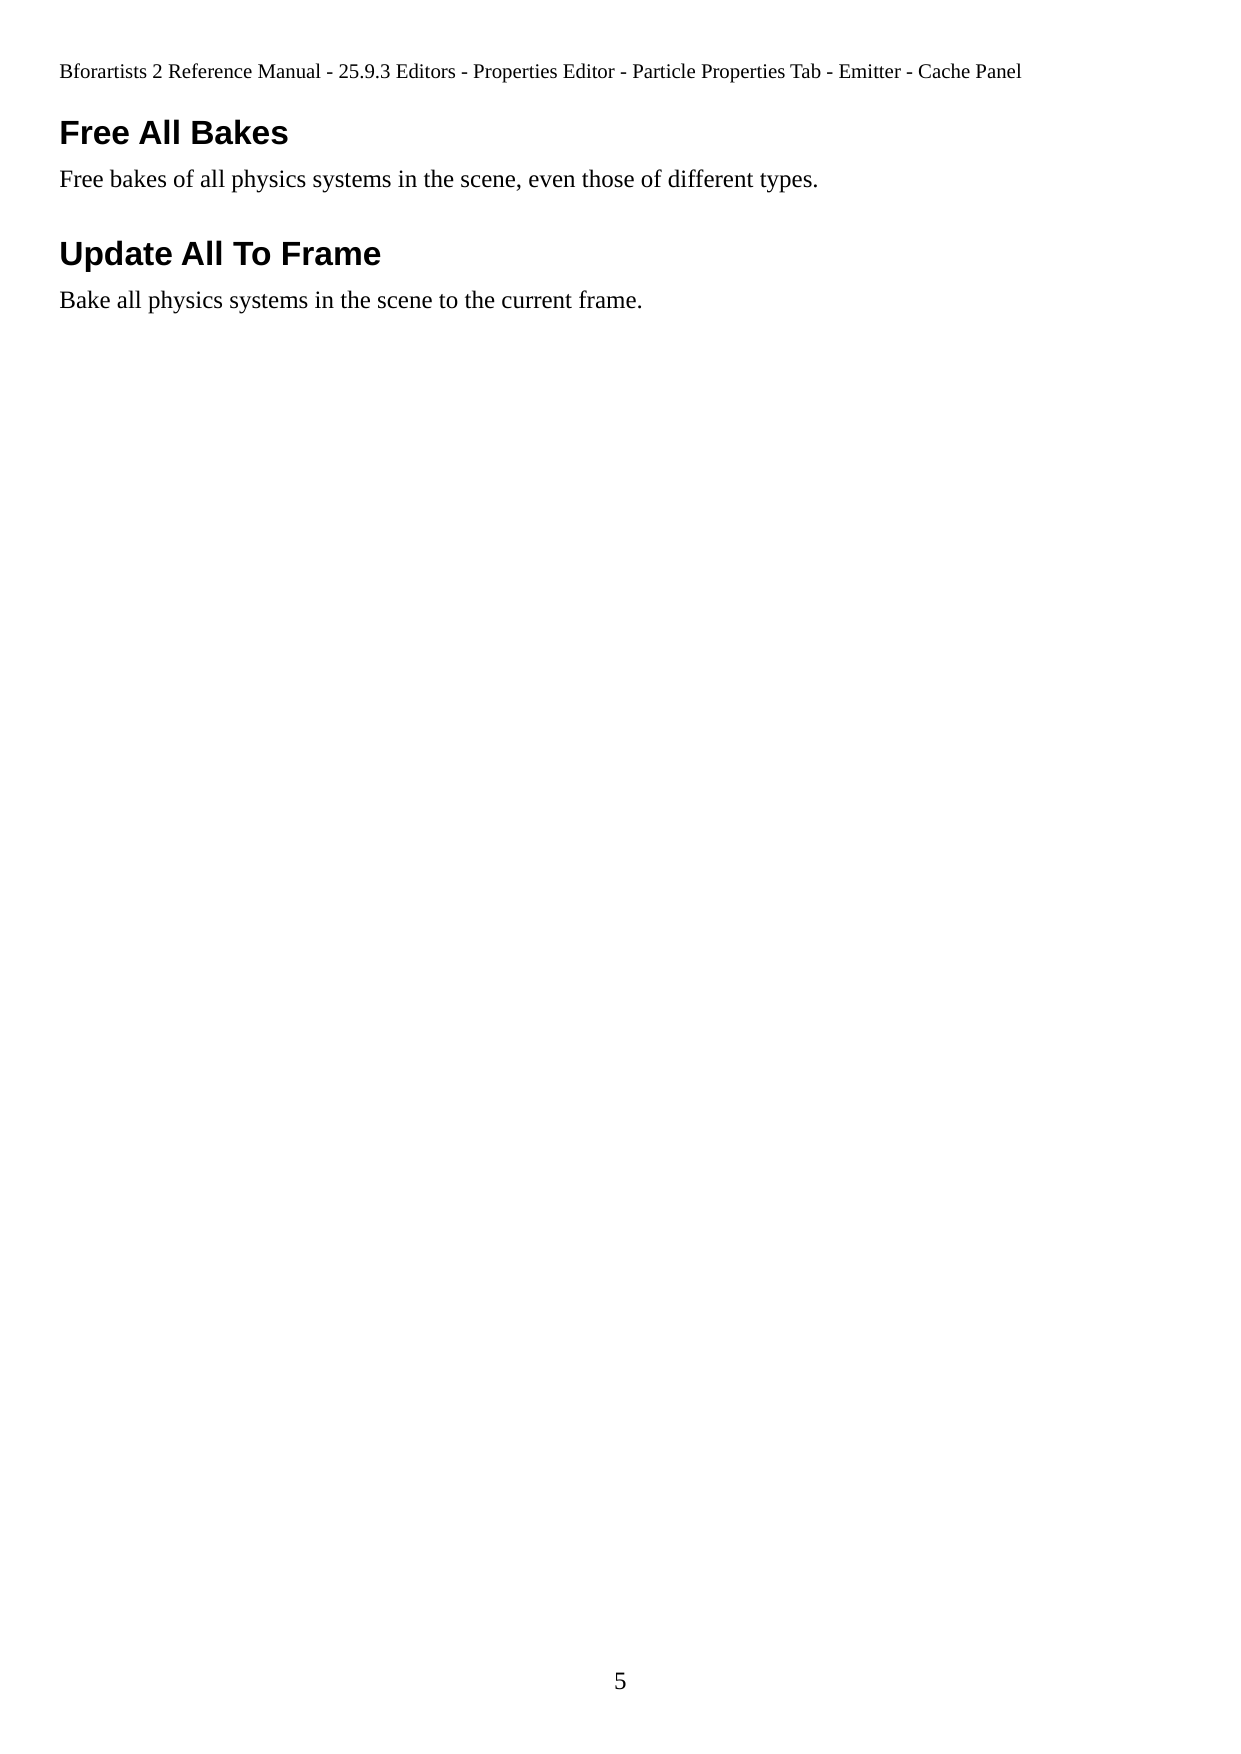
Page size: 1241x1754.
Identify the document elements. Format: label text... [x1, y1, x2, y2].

text Bake all physics systems in the scene to the current frame. [59, 285, 1181, 313]
text Free bakes of all physics systems in the scene, even those of different types. [59, 164, 1181, 192]
subtitle Free All Bakes [59, 113, 1181, 151]
subtitle Update All To Frame [59, 234, 1181, 272]
